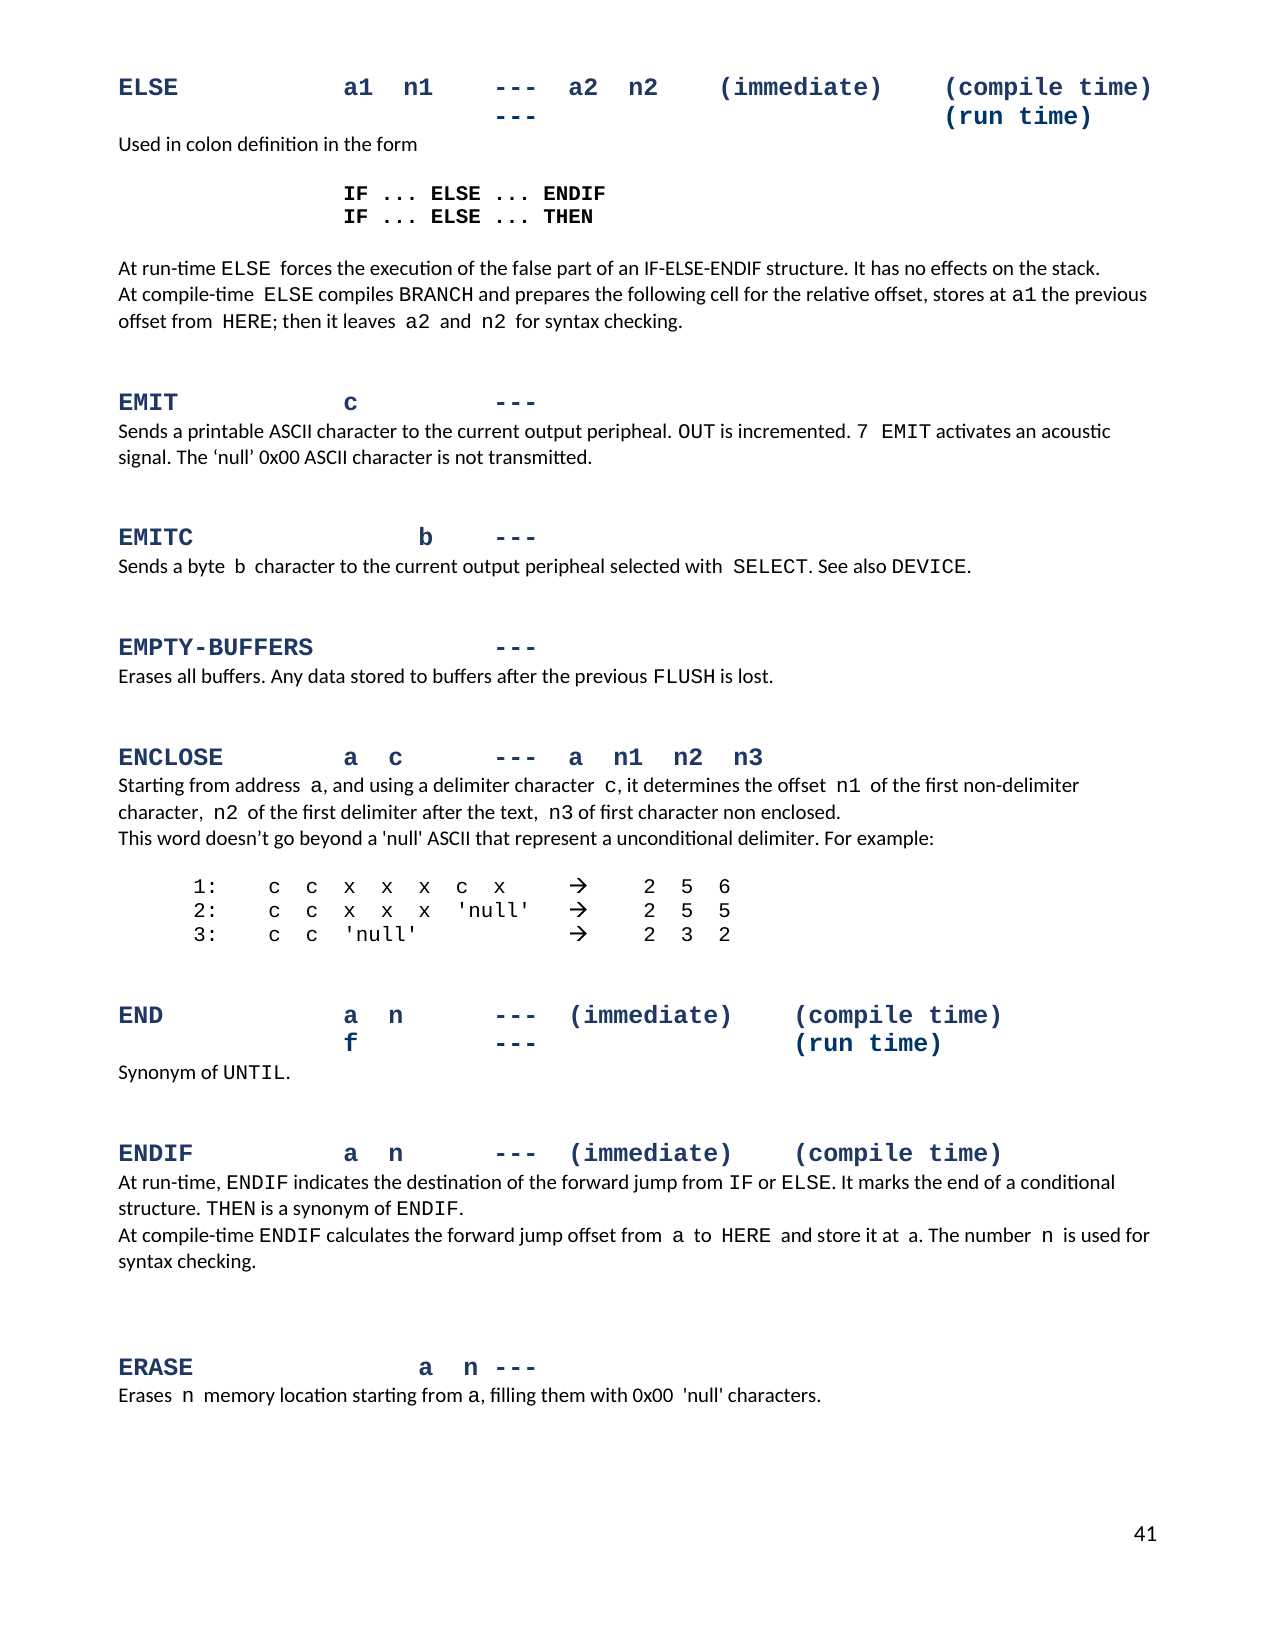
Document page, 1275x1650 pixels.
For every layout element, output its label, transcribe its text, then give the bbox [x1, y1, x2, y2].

subtitle ERASE a n --- [118, 1354, 1157, 1382]
text Starting from address a, and using a delimiter character c, it determines the offset n1 of the first non-delimiter character, n2 of the first delimiter after the text, n3 of first character non enclosed. [118, 773, 1157, 826]
text IF ... ELSE ... ENDIF [118, 182, 1157, 206]
text 1: c c x x x c x  2 5 6 [118, 876, 1157, 900]
text 3: c c 'null'  2 3 2 [118, 924, 1157, 947]
text --- (run time) [118, 103, 1157, 132]
text At compile-time ELSE compiles BRANCH and prepares the following cell for the relative offset, stores at a1 the previous offset from HERE; then it leaves a2 and n2 for syntax checking. [118, 282, 1157, 334]
subtitle EMPTY-BUFFERS --- [118, 634, 1157, 663]
text f --- (run time) [118, 1031, 1157, 1059]
text Erases n memory location starting from a, filling them with 0x00 'null' characters. [118, 1382, 1157, 1409]
text IF ... ELSE ... THEN [118, 206, 1157, 230]
text At compile-time ENDIF calculates the forward jump offset from a to HERE and store it at a. The number n is used for syntax checking. [118, 1222, 1157, 1274]
subtitle ELSE a1 n1 --- a2 n2 (immediate) (compile time) [118, 75, 1157, 103]
subtitle ENCLOSE a c --- a n1 n2 n3 [118, 744, 1157, 773]
text At run-time ELSE forces the execution of the false part of an IF-ELSE-ENDIF structure. It has no effects on the stack. [118, 255, 1157, 282]
subtitle EMITC b --- [118, 525, 1157, 553]
text Synonym of UNTIL. [118, 1059, 1157, 1086]
subtitle EMIT c --- [118, 389, 1157, 418]
text This word doesn’t go beyond a 'null' ASCII that represent a unconditional delimiter. For example: [118, 826, 1157, 851]
text Sends a printable ASCII character to the current output peripheal. OUT is incremented. 7 EMIT activates an acoustic signal. The ‘null’ 0x00 ASCII character is not transmitted. [118, 418, 1157, 470]
text Sends a byte b character to the current output peripheal selected with SELECT. See also DEVICE. [118, 553, 1157, 579]
text 2: c c x x x 'null'  2 5 5 [118, 900, 1157, 924]
subtitle END a n --- (immediate) (compile time) [118, 1002, 1157, 1031]
text At run-time, ENDIF indicates the destination of the forward jump from IF or ELSE. It marks the end of a conditional structure. THEN is a synonym of ENDIF. [118, 1169, 1157, 1222]
text Used in colon definition in the form [118, 132, 1157, 157]
subtitle ENDIF a n --- (immediate) (compile time) [118, 1141, 1157, 1169]
text Erases all buffers. Any data stored to buffers after the previous FLUSH is lost. [118, 663, 1157, 689]
